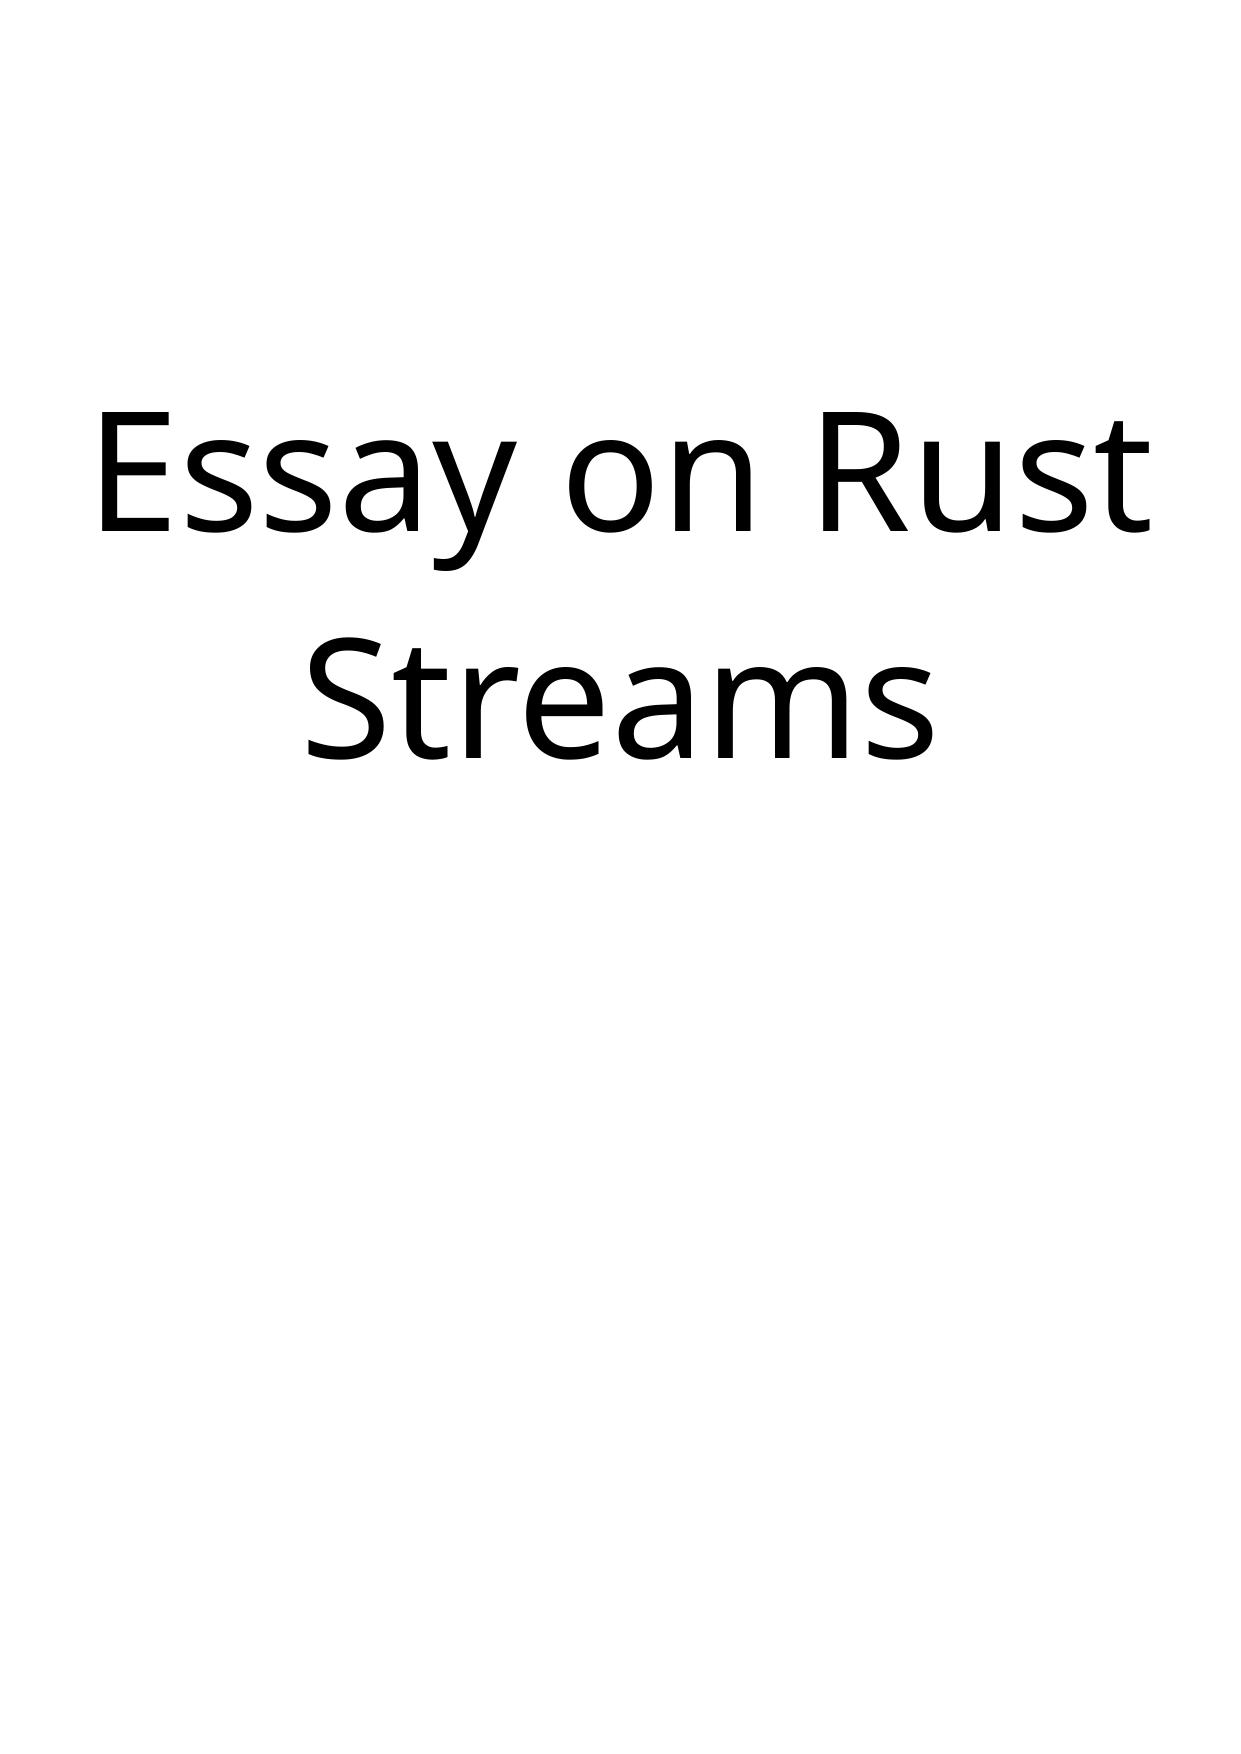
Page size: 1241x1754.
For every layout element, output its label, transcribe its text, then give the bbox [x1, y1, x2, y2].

text Essay on Rust Streams [37, 354, 1203, 808]
